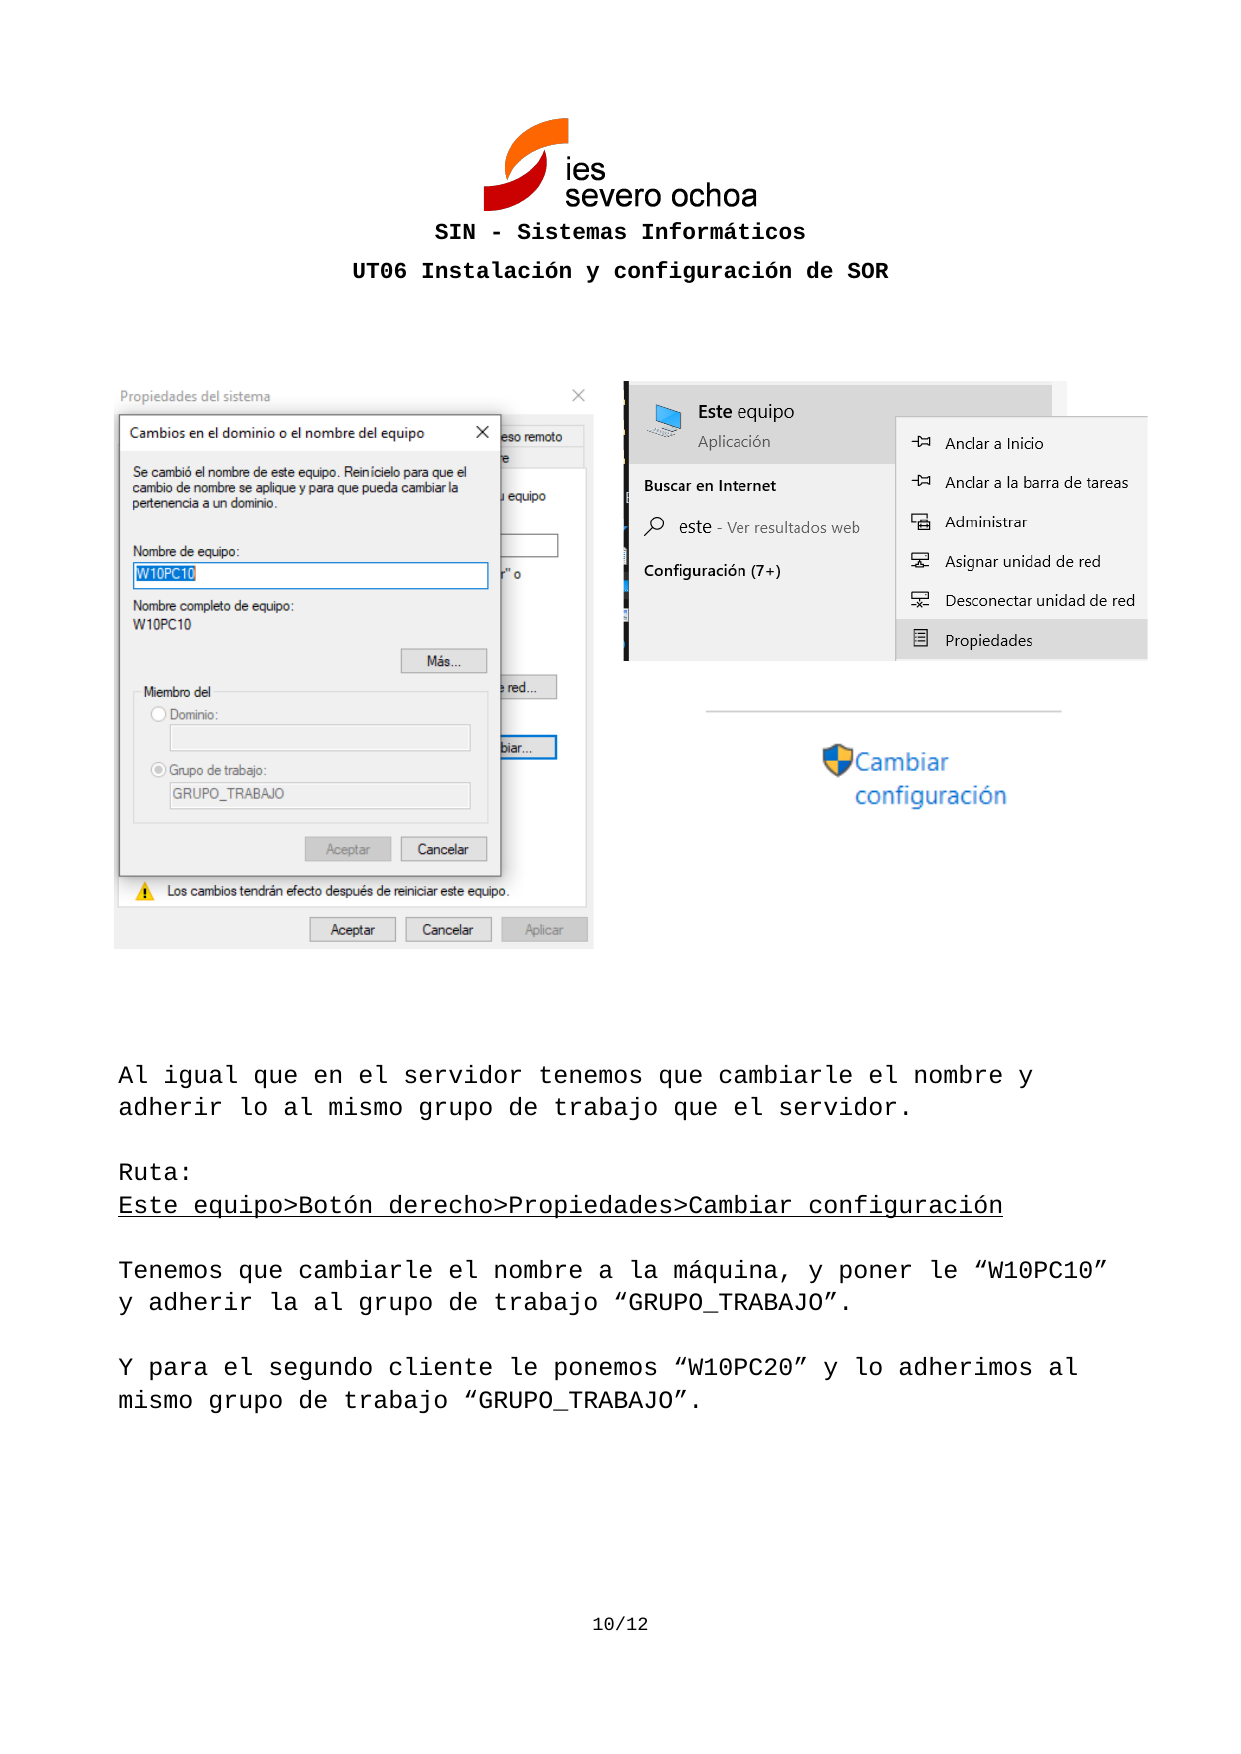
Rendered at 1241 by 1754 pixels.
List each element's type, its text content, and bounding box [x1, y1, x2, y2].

picture [113, 380, 594, 949]
text Al igual que en el servidor tenemos que cambiarle el nombre y adherir lo al mismo grupo de trabajo que el servidor. [118, 1062, 1122, 1123]
picture [706, 684, 1077, 911]
text Este equipo>Botón derecho>Propiedades>Cambiar configuración [118, 1192, 1122, 1221]
text Y para el segundo cliente le ponemos “W10PC20” y lo adherimos al mismo grupo de trabajo “GRUPO_TRABAJO”. [118, 1355, 1122, 1416]
picture [483, 118, 757, 211]
text Tenemos que cambiarle el nombre a la máquina, y poner le “W10PC10” y adherir la al grupo de trabajo “GRUPO_TRABAJO”. [118, 1257, 1122, 1318]
text Ruta: [118, 1160, 1122, 1188]
picture [623, 381, 1148, 661]
